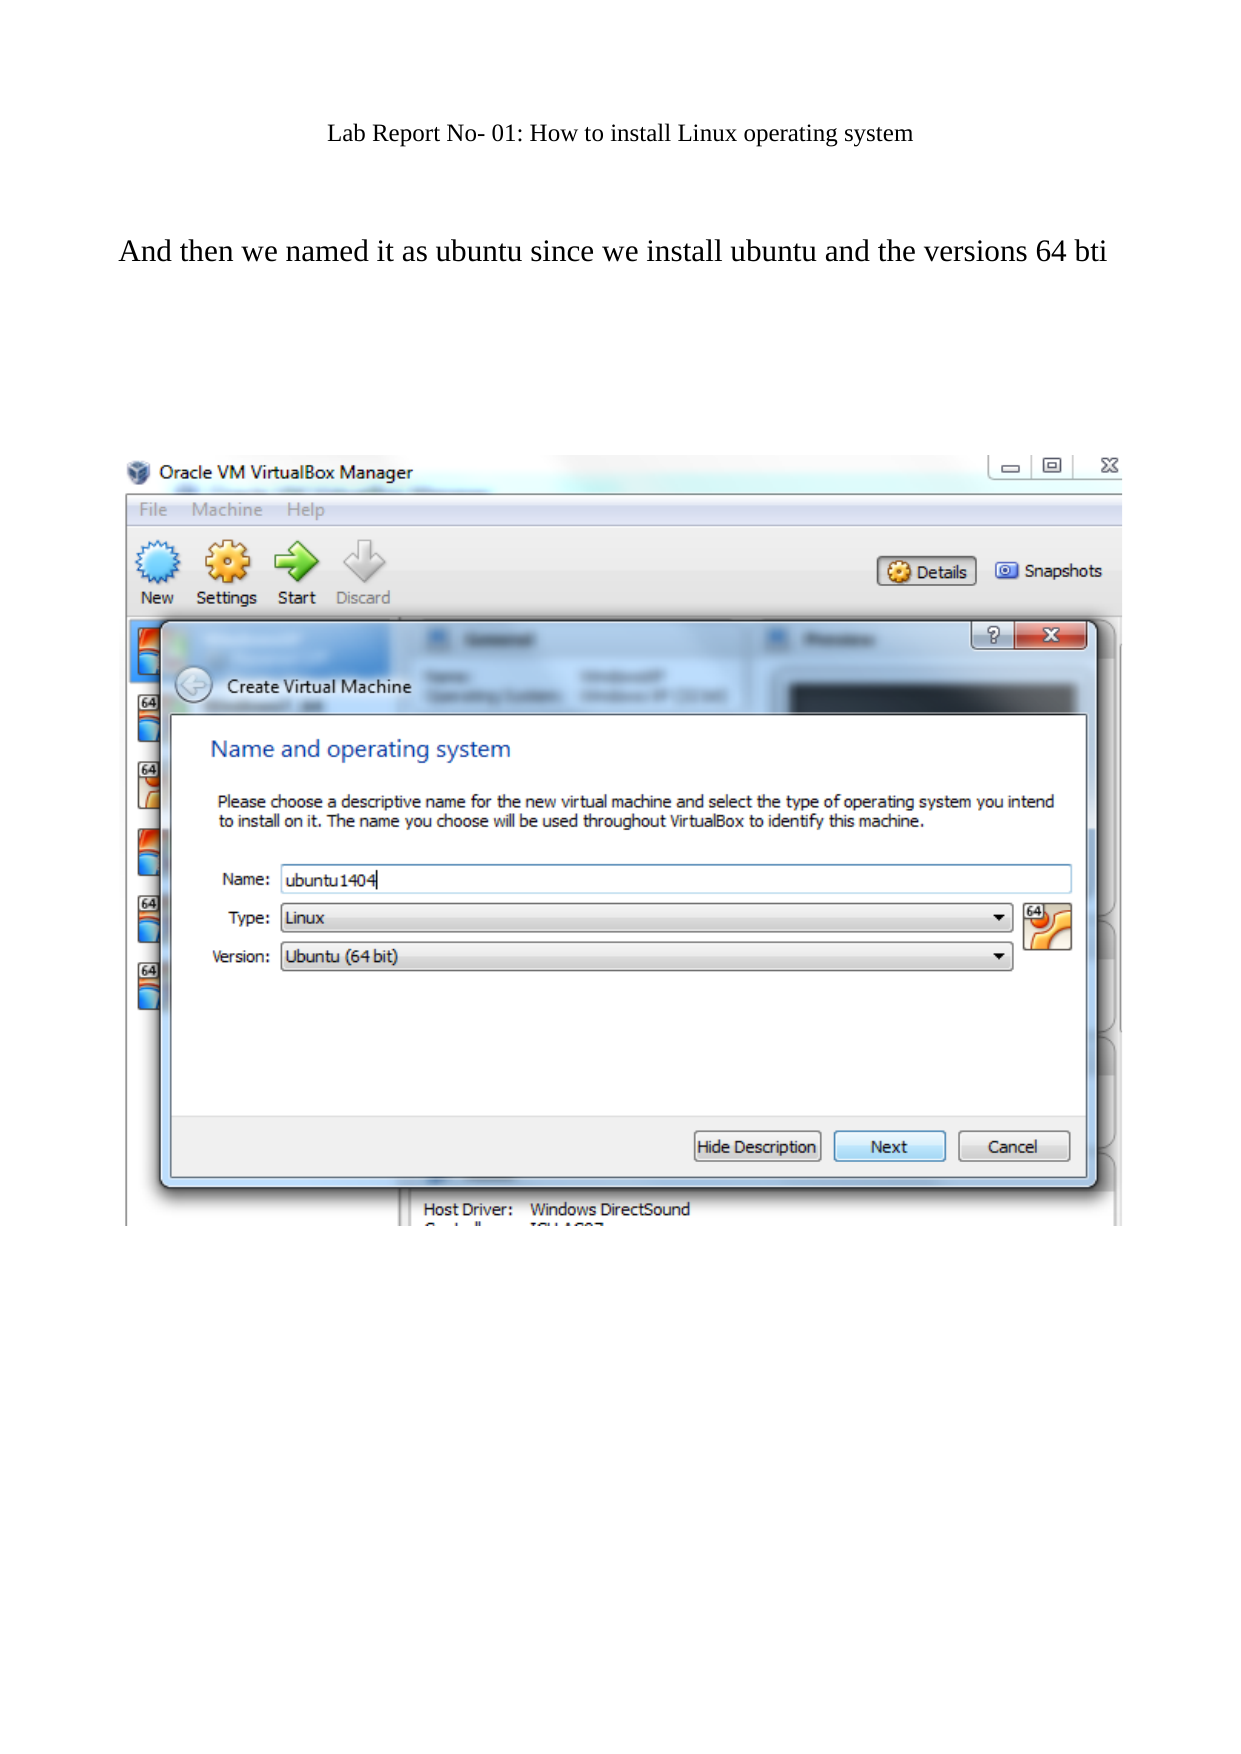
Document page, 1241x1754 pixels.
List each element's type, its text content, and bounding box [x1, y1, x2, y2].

picture [118, 455, 1123, 1226]
text And then we named it as ubuntu since we install ubuntu and the versions 64 bti [118, 232, 1122, 268]
